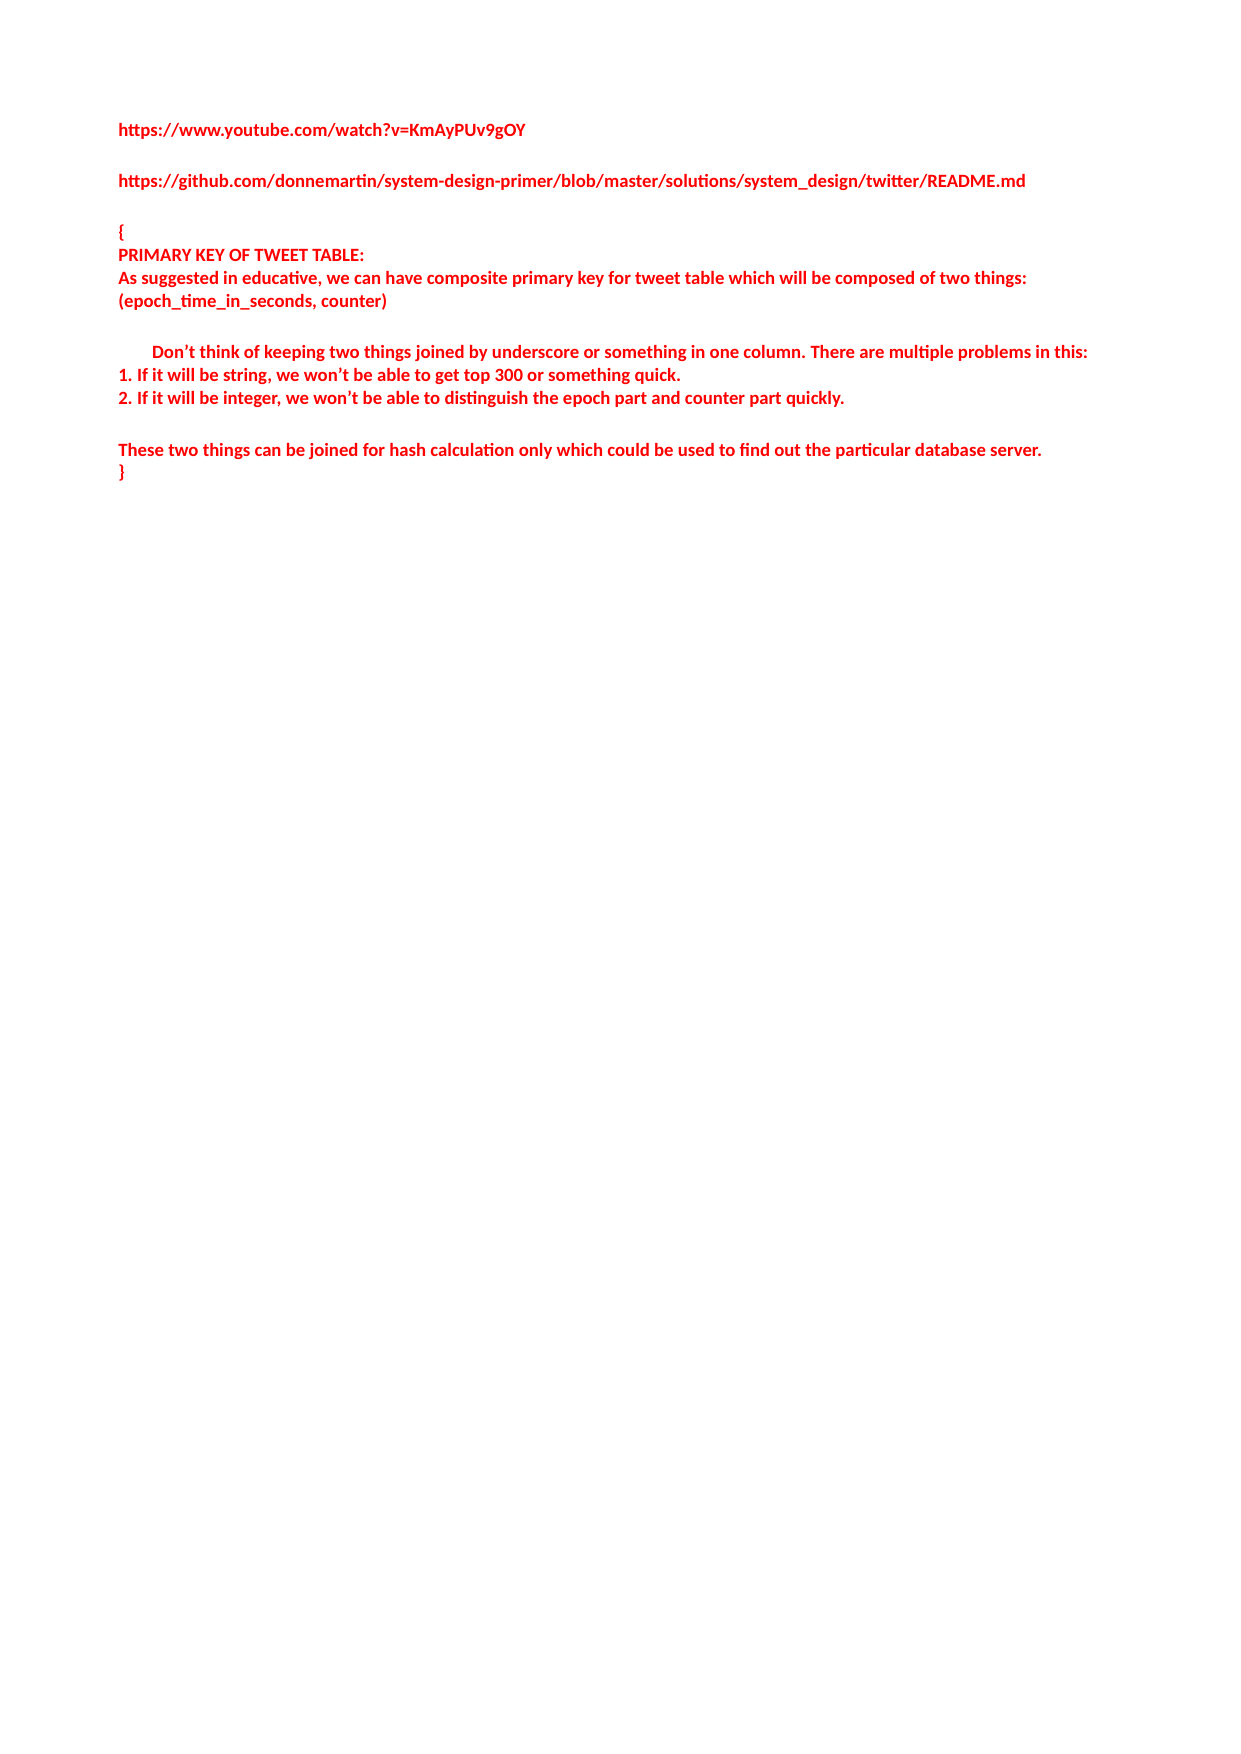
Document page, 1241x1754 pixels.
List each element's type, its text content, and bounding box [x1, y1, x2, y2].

text 1. If it will be string, we won’t be able to get top 300 or something quick. [118, 363, 1122, 386]
text } [118, 461, 1122, 483]
text https://www.youtube.com/watch?v=KmAyPUv9gOY [118, 118, 1122, 141]
text PRIMARY KEY OF TWEET TABLE: [118, 243, 1122, 266]
text 2. If it will be integer, we won’t be able to distinguish the epoch part and counter part quickly. [118, 386, 1122, 409]
text https://github.com/donnemartin/system-design-primer/blob/master/solutions/system_design/twitter/README.md [118, 169, 1122, 192]
text { [118, 221, 1122, 243]
text As suggested in educative, we can have composite primary key for tweet table which will be composed of two things: (epoch_time_in_seconds, counter) [118, 266, 1122, 312]
text Don’t think of keeping two things joined by underscore or something in one column. There are multiple problems in this: [118, 341, 1122, 363]
text These two things can be joined for hash calculation only which could be used to find out the particular database server. [118, 438, 1122, 461]
